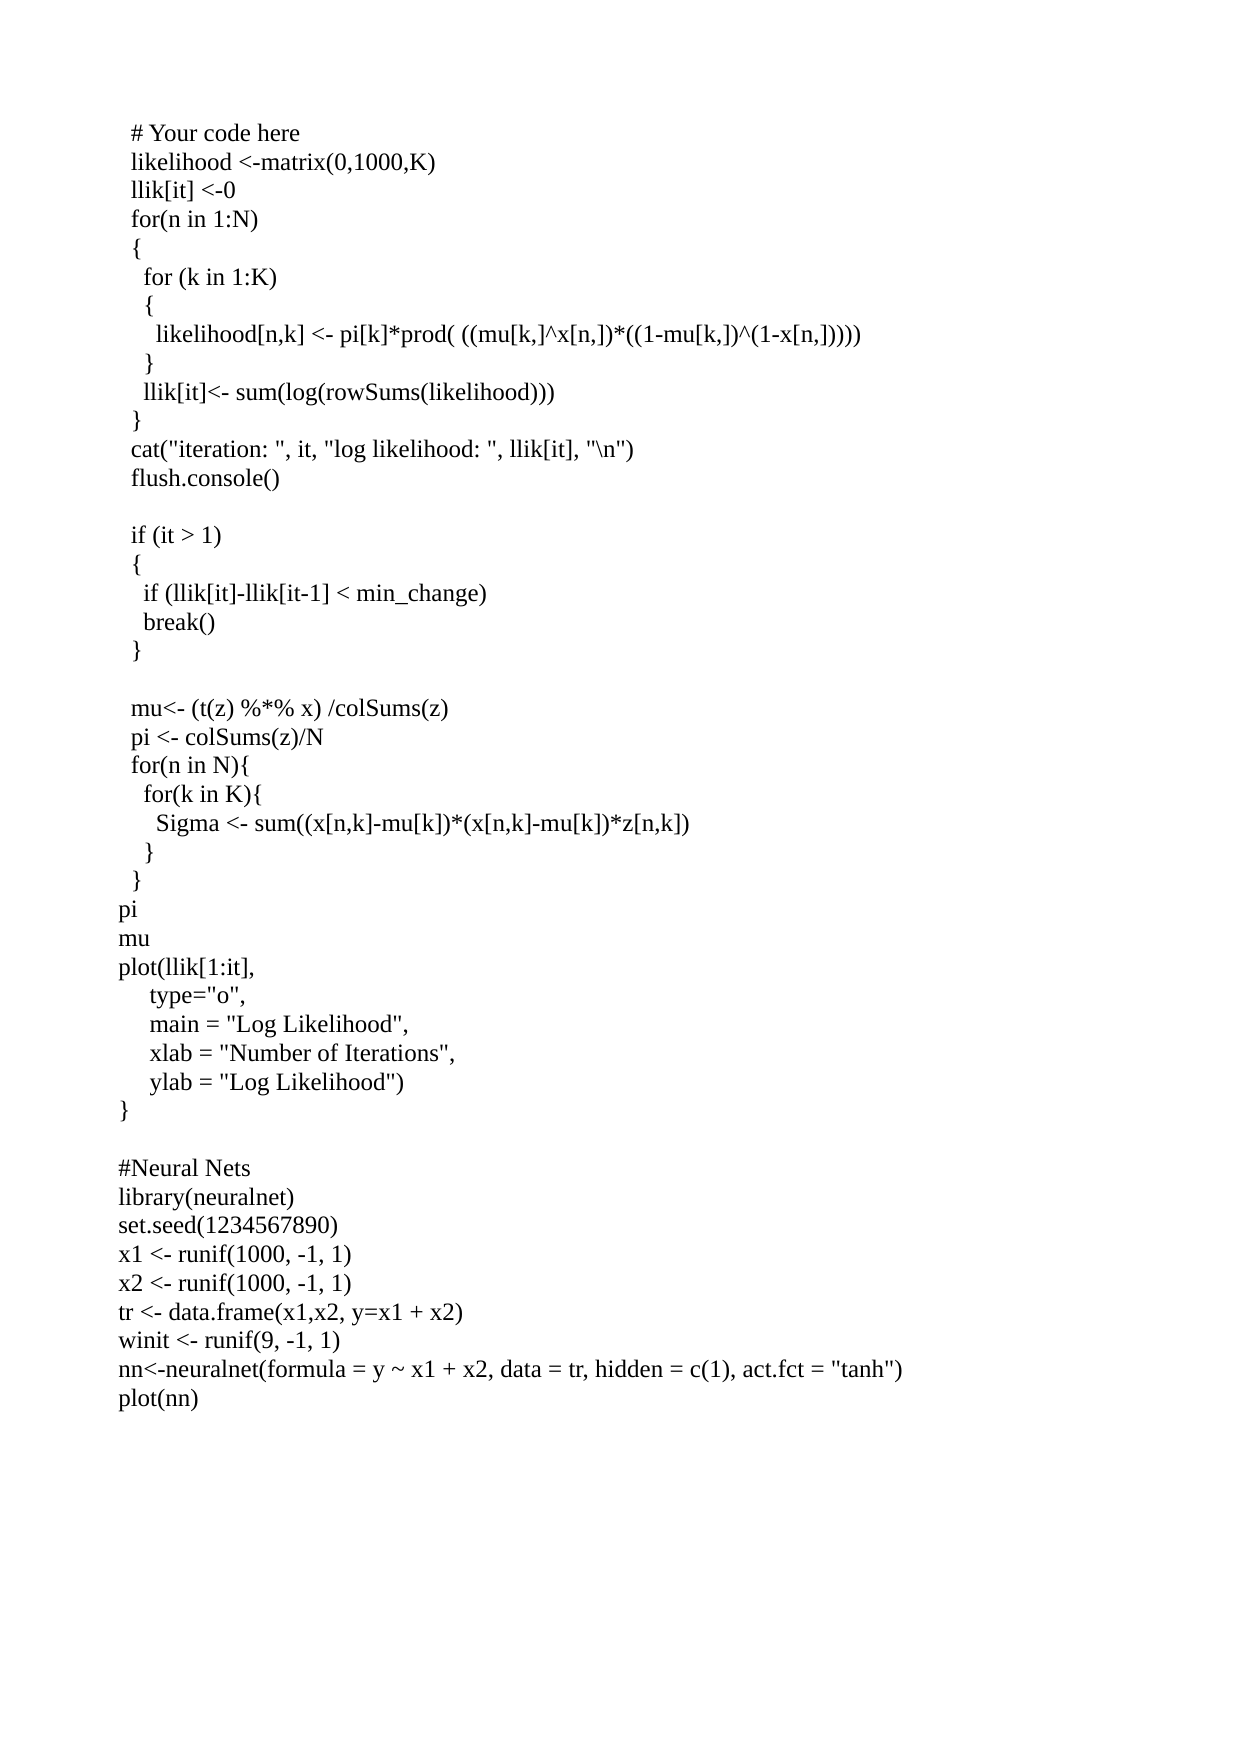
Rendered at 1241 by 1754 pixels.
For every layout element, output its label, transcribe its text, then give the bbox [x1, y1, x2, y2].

text main = "Log Likelihood", [118, 1009, 1122, 1038]
text } [118, 1096, 1122, 1124]
text for(n in 1:N) [118, 204, 1122, 233]
text plot(llik[1:it], [118, 952, 1122, 981]
text } [118, 348, 1122, 377]
text set.seed(1234567890) [118, 1211, 1122, 1239]
text for(k in K){ [118, 779, 1122, 808]
text likelihood[n,k] <- pi[k]*prod( ((mu[k,]^x[n,])*((1-mu[k,])^(1-x[n,])))) [118, 319, 1122, 348]
text } [118, 866, 1122, 894]
text ylab = "Log Likelihood") [118, 1067, 1122, 1096]
text { [118, 549, 1122, 578]
text { [118, 233, 1122, 262]
text { [118, 291, 1122, 319]
text tr <- data.frame(x1,x2, y=x1 + x2) [118, 1297, 1122, 1326]
text for(n in N){ [118, 751, 1122, 779]
text likelihood <-matrix(0,1000,K) [118, 147, 1122, 176]
text break() [118, 607, 1122, 636]
text pi <- colSums(z)/N [118, 722, 1122, 751]
text x1 <- runif(1000, -1, 1) [118, 1239, 1122, 1268]
text for (k in 1:K) [118, 262, 1122, 291]
text plot(nn) [118, 1383, 1122, 1412]
text # Your code here [118, 118, 1122, 147]
text pi [118, 894, 1122, 923]
text cat("iteration: ", it, "log likelihood: ", llik[it], "\n") [118, 434, 1122, 463]
text nn<-neuralnet(formula = y ~ x1 + x2, data = tr, hidden = c(1), act.fct = "tanh") [118, 1354, 1122, 1383]
text } [118, 406, 1122, 434]
text winit <- runif(9, -1, 1) [118, 1326, 1122, 1354]
text xlab = "Number of Iterations", [118, 1038, 1122, 1067]
text type="o", [118, 981, 1122, 1009]
text mu<- (t(z) %*% x) /colSums(z) [118, 693, 1122, 722]
text if (it > 1) [118, 521, 1122, 549]
text } [118, 636, 1122, 664]
text } [118, 837, 1122, 866]
text mu [118, 923, 1122, 952]
text llik[it]<- sum(log(rowSums(likelihood))) [118, 377, 1122, 406]
text if (llik[it]-llik[it-1] < min_change) [118, 578, 1122, 607]
text #Neural Nets [118, 1153, 1122, 1182]
text x2 <- runif(1000, -1, 1) [118, 1268, 1122, 1297]
text llik[it] <-0 [118, 176, 1122, 204]
text flush.console() [118, 463, 1122, 492]
text library(neuralnet) [118, 1182, 1122, 1211]
text Sigma <- sum((x[n,k]-mu[k])*(x[n,k]-mu[k])*z[n,k]) [118, 808, 1122, 837]
